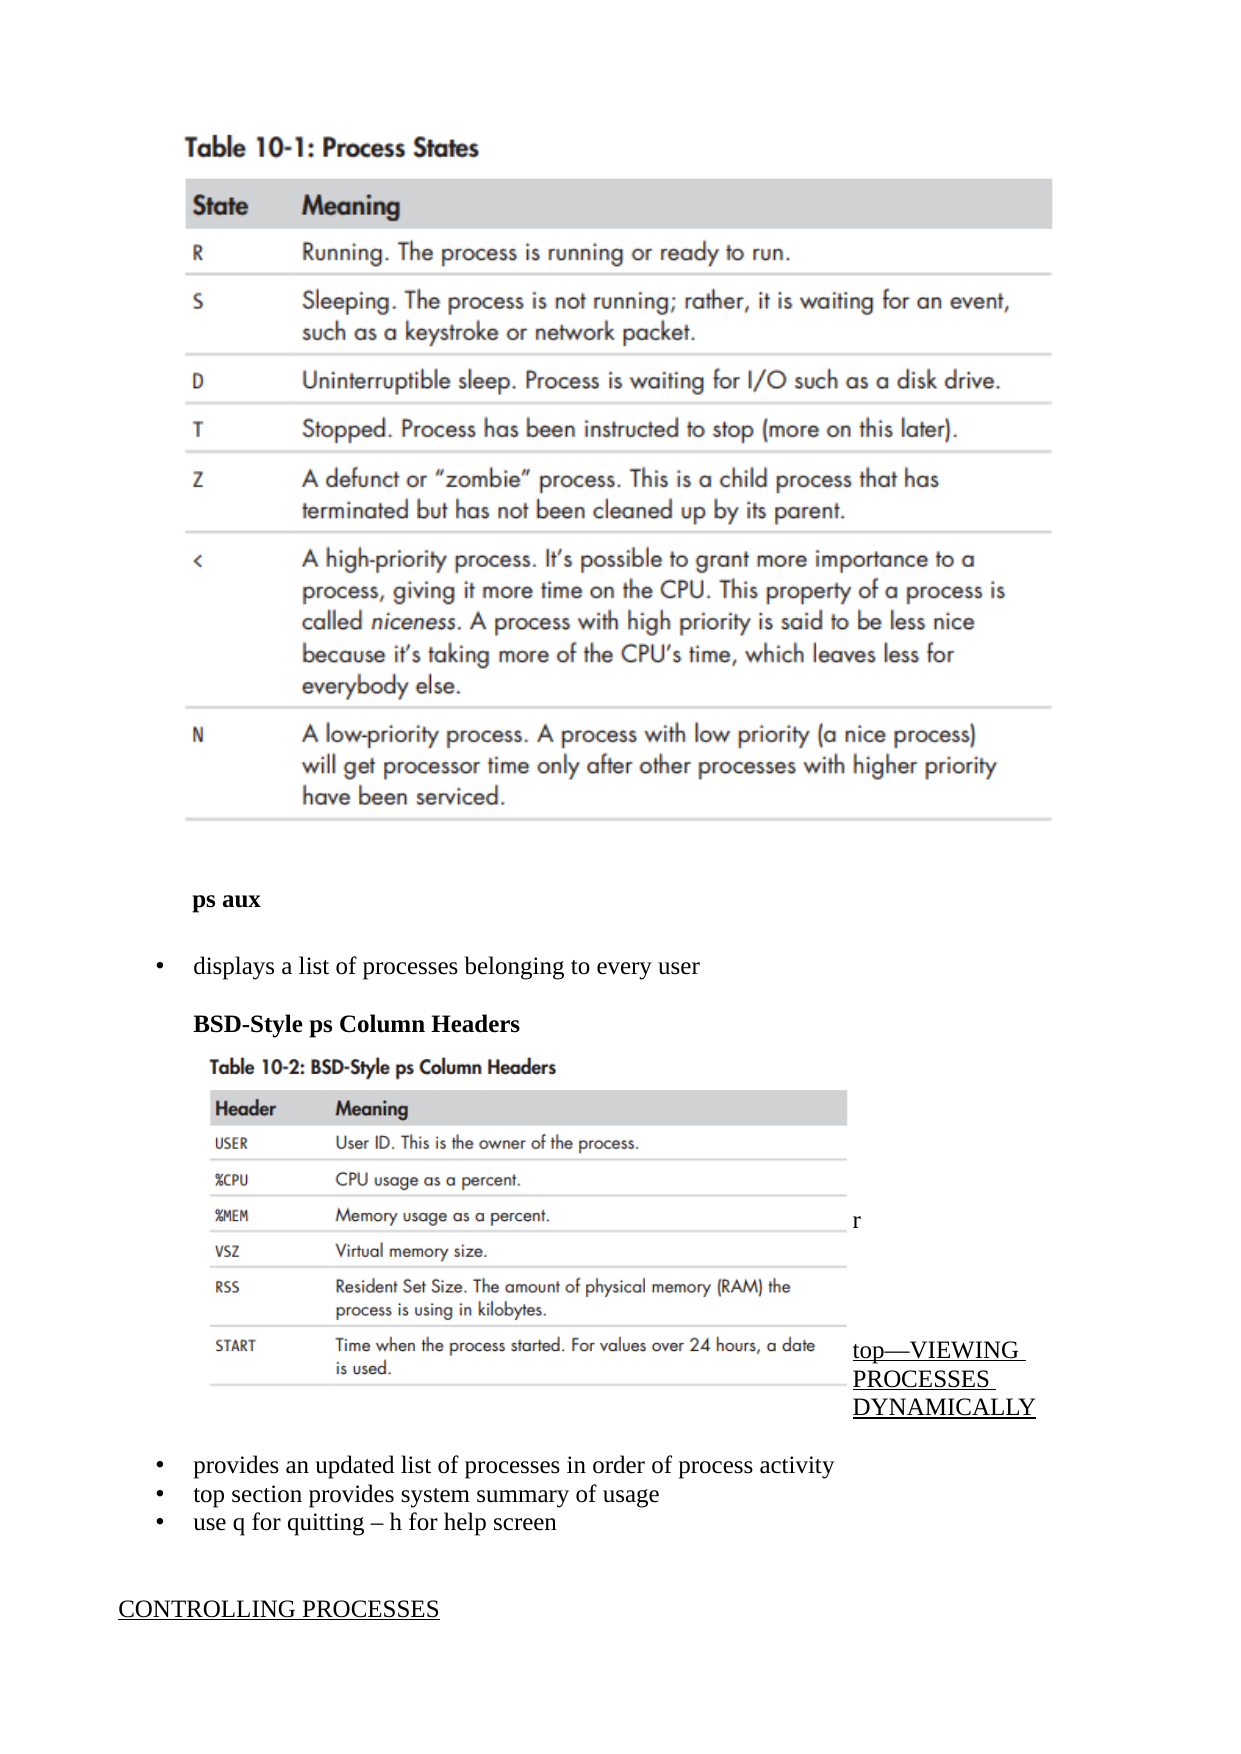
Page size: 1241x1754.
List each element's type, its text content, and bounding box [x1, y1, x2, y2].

list BSD-Style ps Column Headers [156, 1009, 1122, 1038]
text [118, 1206, 200, 1234]
text CONTROLLING PROCESSES [118, 1594, 1122, 1622]
list displays a list of processes belonging to every user [156, 947, 1122, 980]
list top section provides system summary of usage [156, 1479, 1122, 1507]
picture [200, 1043, 853, 1396]
list provides an updated list of processes in order of process activity [156, 1450, 1122, 1479]
text r [853, 1206, 1122, 1234]
list use q for quitting – h for help screen [156, 1507, 1122, 1536]
text top—VIEWING PROCESSES DYNAMICALLY [118, 1335, 1122, 1421]
picture [175, 118, 1065, 847]
text ps aux [118, 880, 1122, 913]
